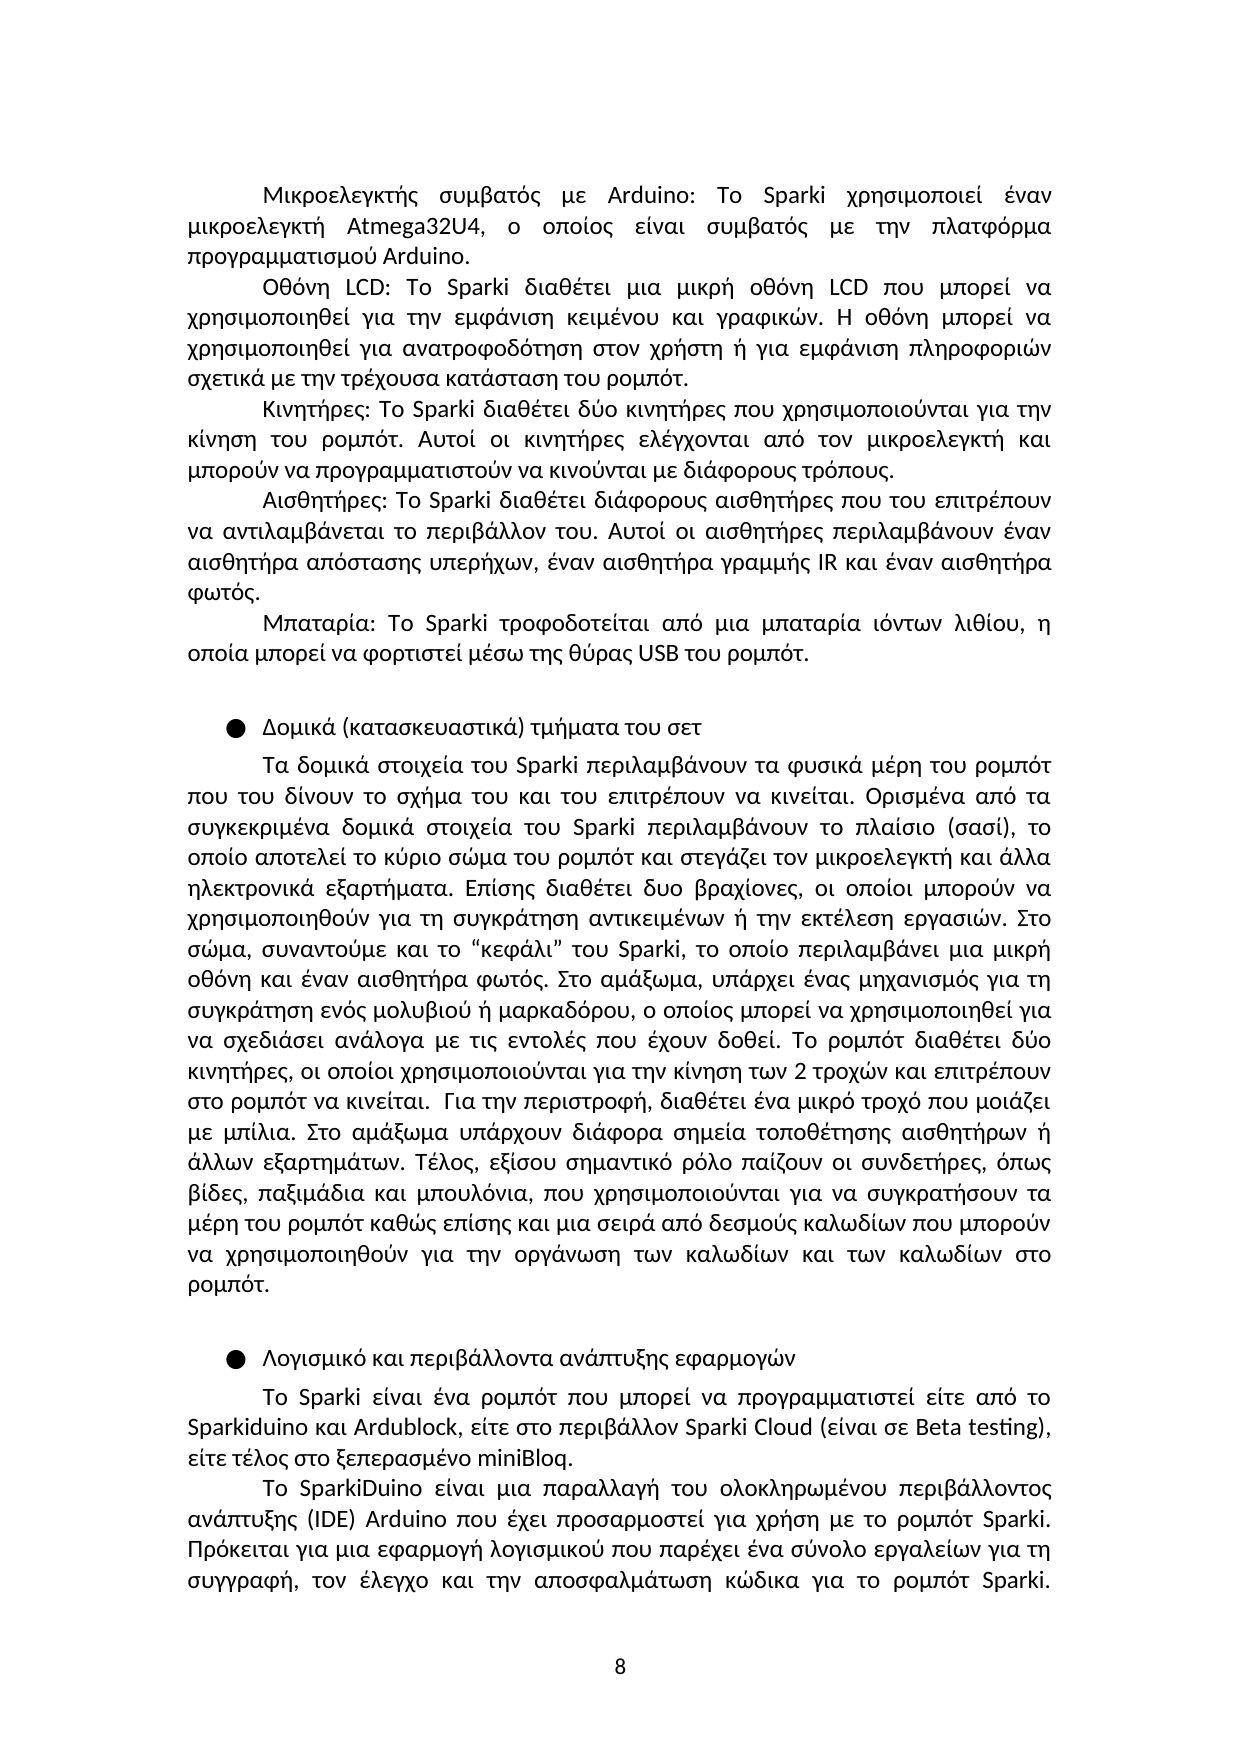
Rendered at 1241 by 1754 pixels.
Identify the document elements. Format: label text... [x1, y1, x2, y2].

text Μπαταρία: Το Sparki τροφοδοτείται από μια μπαταρία ιόντων λιθίου, η οποία μπορεί να φορτιστεί μέσω της θύρας USB του ρομπότ. [187, 607, 1053, 668]
text Το SparkiDuino είναι μια παραλλαγή του ολοκληρωμένου περιβάλλοντος ανάπτυξης (IDE) Arduino που έχει προσαρμοστεί για χρήση με το ρομπότ Sparki. Πρόκειται για μια εφαρμογή λογισμικού που παρέχει ένα σύνολο εργαλείων για τη συγγραφή, τον έλεγχο και την αποσφαλμάτωση κώδικα για το ρομπότ Sparki. [187, 1472, 1053, 1594]
text Οθόνη LCD: Το Sparki διαθέτει μια μικρή οθόνη LCD που μπορεί να χρησιμοποιηθεί για την εμφάνιση κειμένου και γραφικών. Η οθόνη μπορεί να χρησιμοποιηθεί για ανατροφοδότηση στον χρήστη ή για εμφάνιση πληροφοριών σχετικά με την τρέχουσα κατάσταση του ρομπότ. [187, 271, 1053, 393]
text To Sparki είναι ένα ρομπότ που μπορεί να προγραμματιστεί είτε από το Sparkiduino και Ardublock, είτε στο περιβάλλον Sparki Cloud (είναι σε Beta testing), είτε τέλος στο ξεπερασμένο miniBloq. [187, 1381, 1053, 1472]
list Λογισμικό και περιβάλλοντα ανάπτυξης εφαρμογών [225, 1329, 1053, 1381]
list Δομικά (κατασκευαστικά) τμήματα του σετ [225, 698, 1053, 749]
text Τα δομικά στοιχεία του Sparki περιλαμβάνουν τα φυσικά μέρη του ρομπότ που του δίνουν το σχήμα του και του επιτρέπουν να κινείται. Ορισμένα από τα συγκεκριμένα δομικά στοιχεία του Sparki περιλαμβάνουν το πλαίσιο (σασί), το οποίο αποτελεί το κύριο σώμα του ρομπότ και στεγάζει τον μικροελεγκτή και άλλα ηλεκτρονικά εξαρτήματα. Επίσης διαθέτει δυο βραχίονες, οι οποίοι μπορούν να χρησιμοποιηθούν για τη συγκράτηση αντικειμένων ή την εκτέλεση εργασιών. Στο σώμα, συναντούμε και το “κεφάλι” του Sparki, το οποίο περιλαμβάνει μια μικρή οθόνη και έναν αισθητήρα φωτός. Στο αμάξωμα, υπάρχει ένας μηχανισμός για τη συγκράτηση ενός μολυβιού ή μαρκαδόρου, ο οποίος μπορεί να χρησιμοποιηθεί για να σχεδιάσει ανάλογα με τις εντολές που έχουν δοθεί. Το ρομπότ διαθέτει δύο κινητήρες, οι οποίοι χρησιμοποιούνται για την κίνηση των 2 τροχών και επιτρέπουν στο ρομπότ να κινείται. Για την περιστροφή, διαθέτει ένα μικρό τροχό που μοιάζει με μπίλια. Στο αμάξωμα υπάρχουν διάφορα σημεία τοποθέτησης αισθητήρων ή άλλων εξαρτημάτων. Τέλος, εξίσου σημαντικό ρόλο παίζουν οι συνδετήρες, όπως βίδες, παξιμάδια και μπουλόνια, που χρησιμοποιούνται για να συγκρατήσουν τα μέρη του ρομπότ καθώς επίσης και μια σειρά από δεσμούς καλωδίων που μπορούν να χρησιμοποιηθούν για την οργάνωση των καλωδίων και των καλωδίων στο ρομπότ. [187, 749, 1053, 1299]
text Κινητήρες: Το Sparki διαθέτει δύο κινητήρες που χρησιμοποιούνται για την κίνηση του ρομπότ. Αυτοί οι κινητήρες ελέγχονται από τον μικροελεγκτή και μπορούν να προγραμματιστούν να κινούνται με διάφορους τρόπους. [187, 393, 1053, 485]
text Μικροελεγκτής συμβατός με Arduino: Το Sparki χρησιμοποιεί έναν μικροελεγκτή Atmega32U4, ο οποίος είναι συμβατός με την πλατφόρμα προγραμματισμού Arduino. [187, 179, 1053, 271]
text Αισθητήρες: Το Sparki διαθέτει διάφορους αισθητήρες που του επιτρέπουν να αντιλαμβάνεται το περιβάλλον του. Αυτοί οι αισθητήρες περιλαμβάνουν έναν αισθητήρα απόστασης υπερήχων, έναν αισθητήρα γραμμής IR και έναν αισθητήρα φωτός. [187, 485, 1053, 607]
